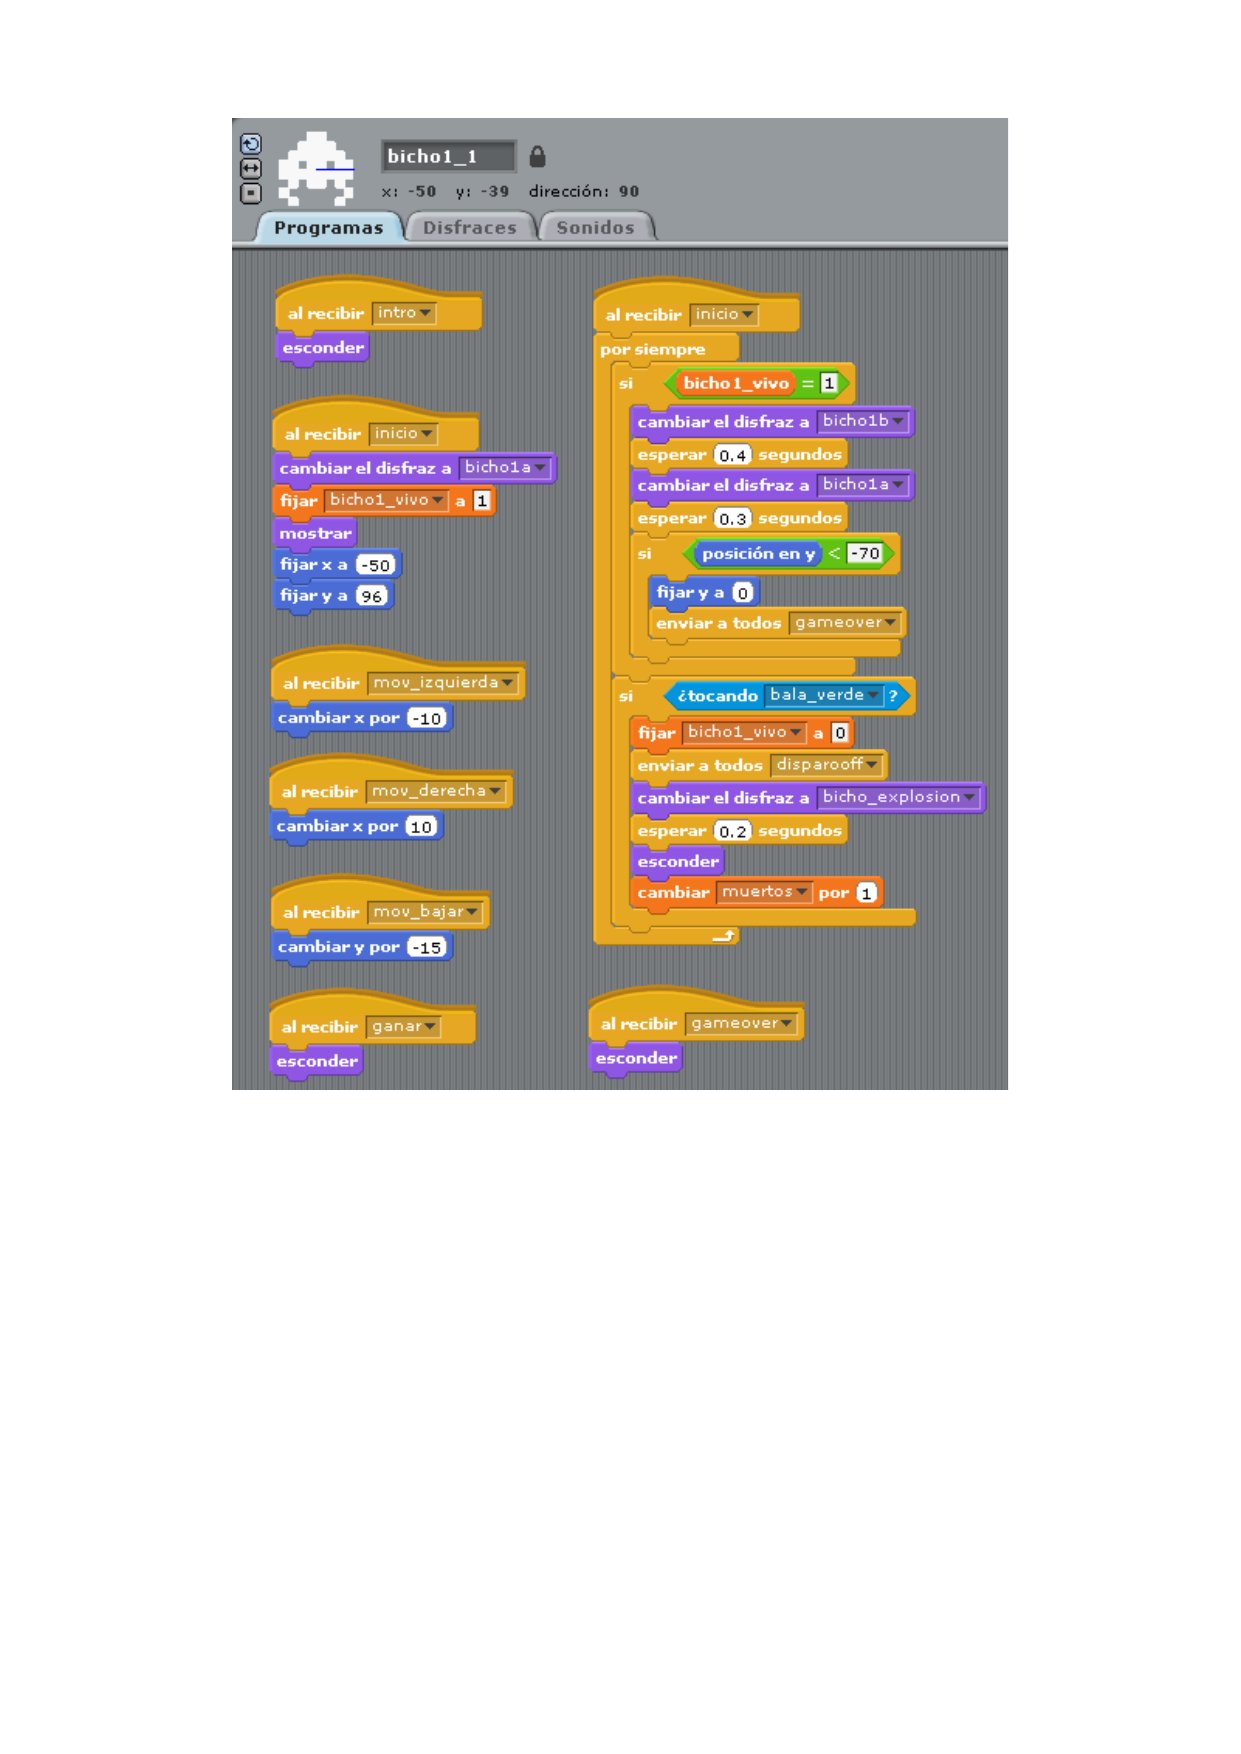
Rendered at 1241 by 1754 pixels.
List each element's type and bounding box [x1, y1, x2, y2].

picture [232, 118, 1009, 1090]
